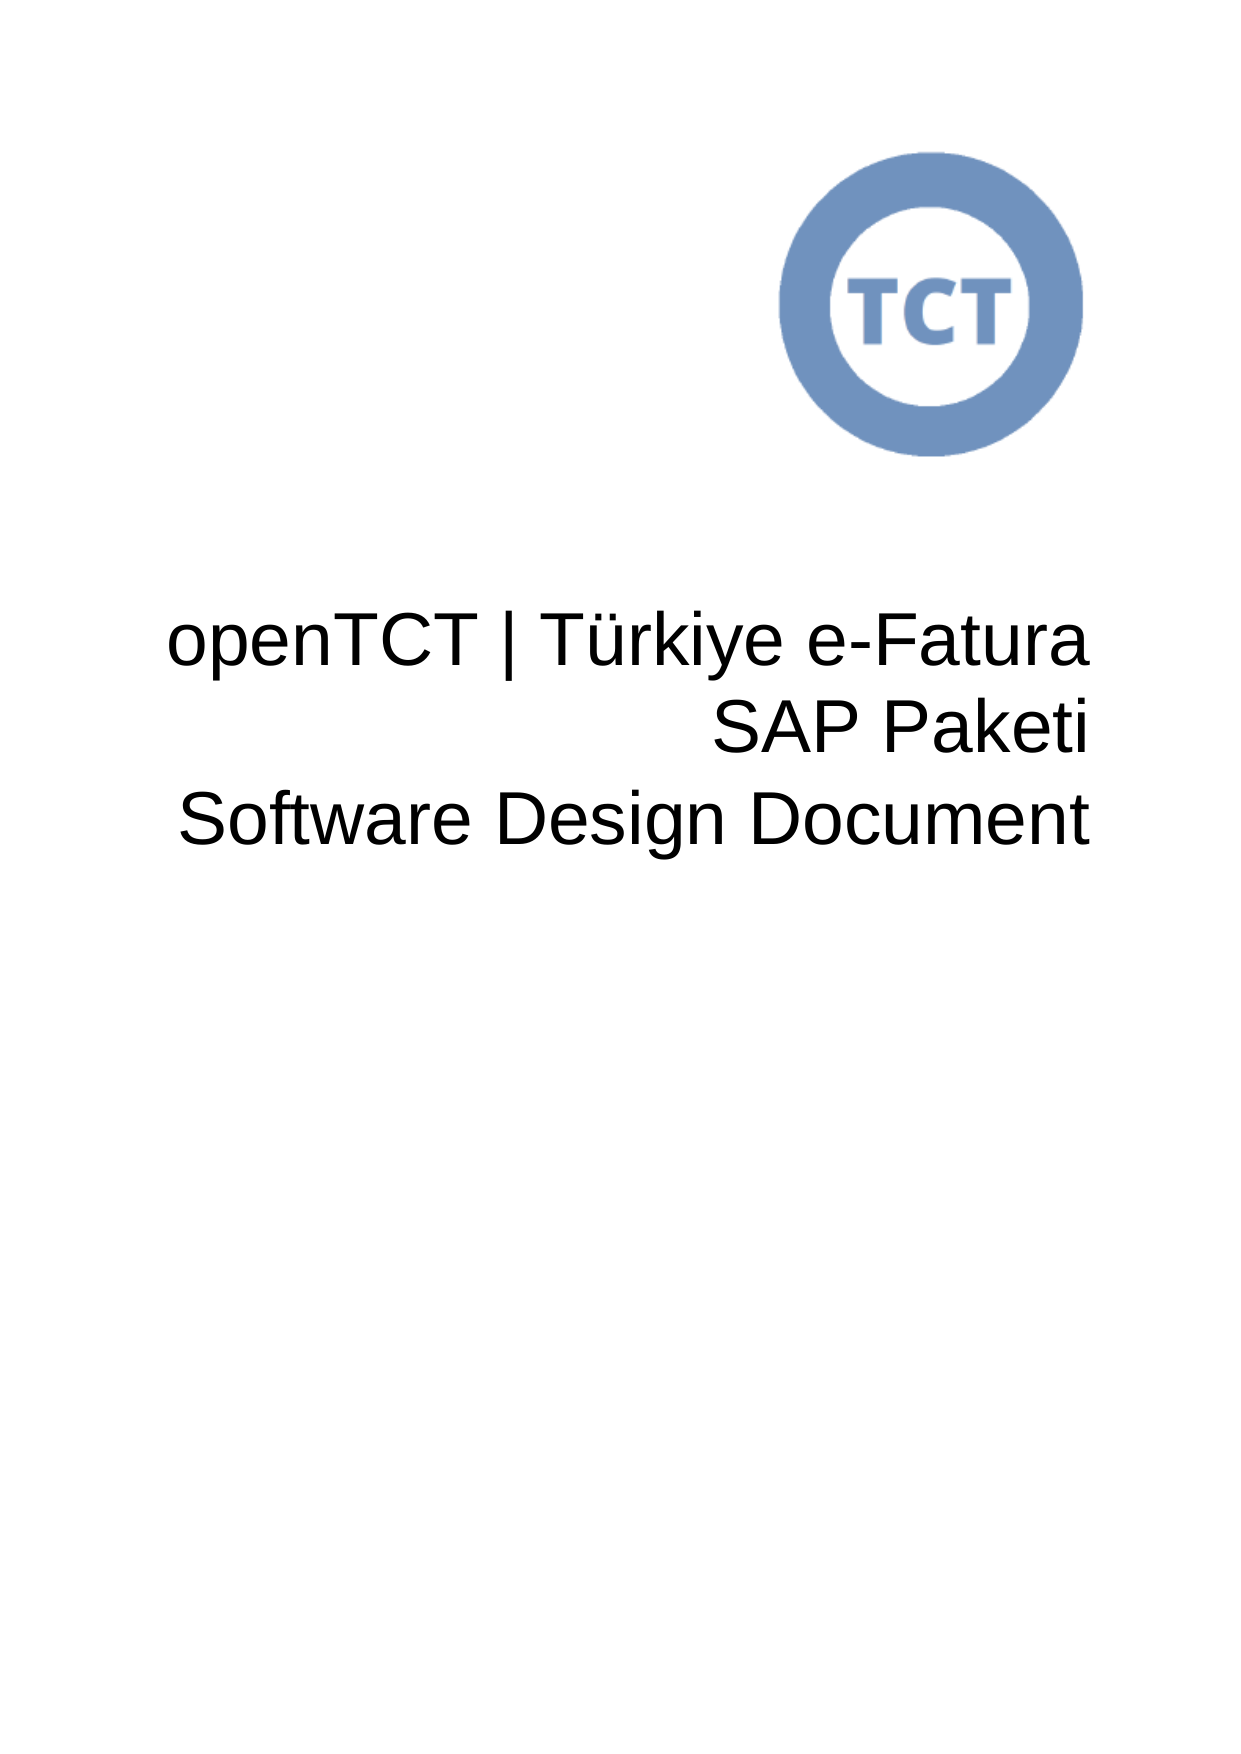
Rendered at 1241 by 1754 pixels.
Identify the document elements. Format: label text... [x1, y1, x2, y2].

title openTCT | Türkiye e-Fatura SAP Paketi [150, 595, 1090, 768]
title Software Design Document [150, 774, 1090, 860]
picture [777, 150, 1091, 463]
